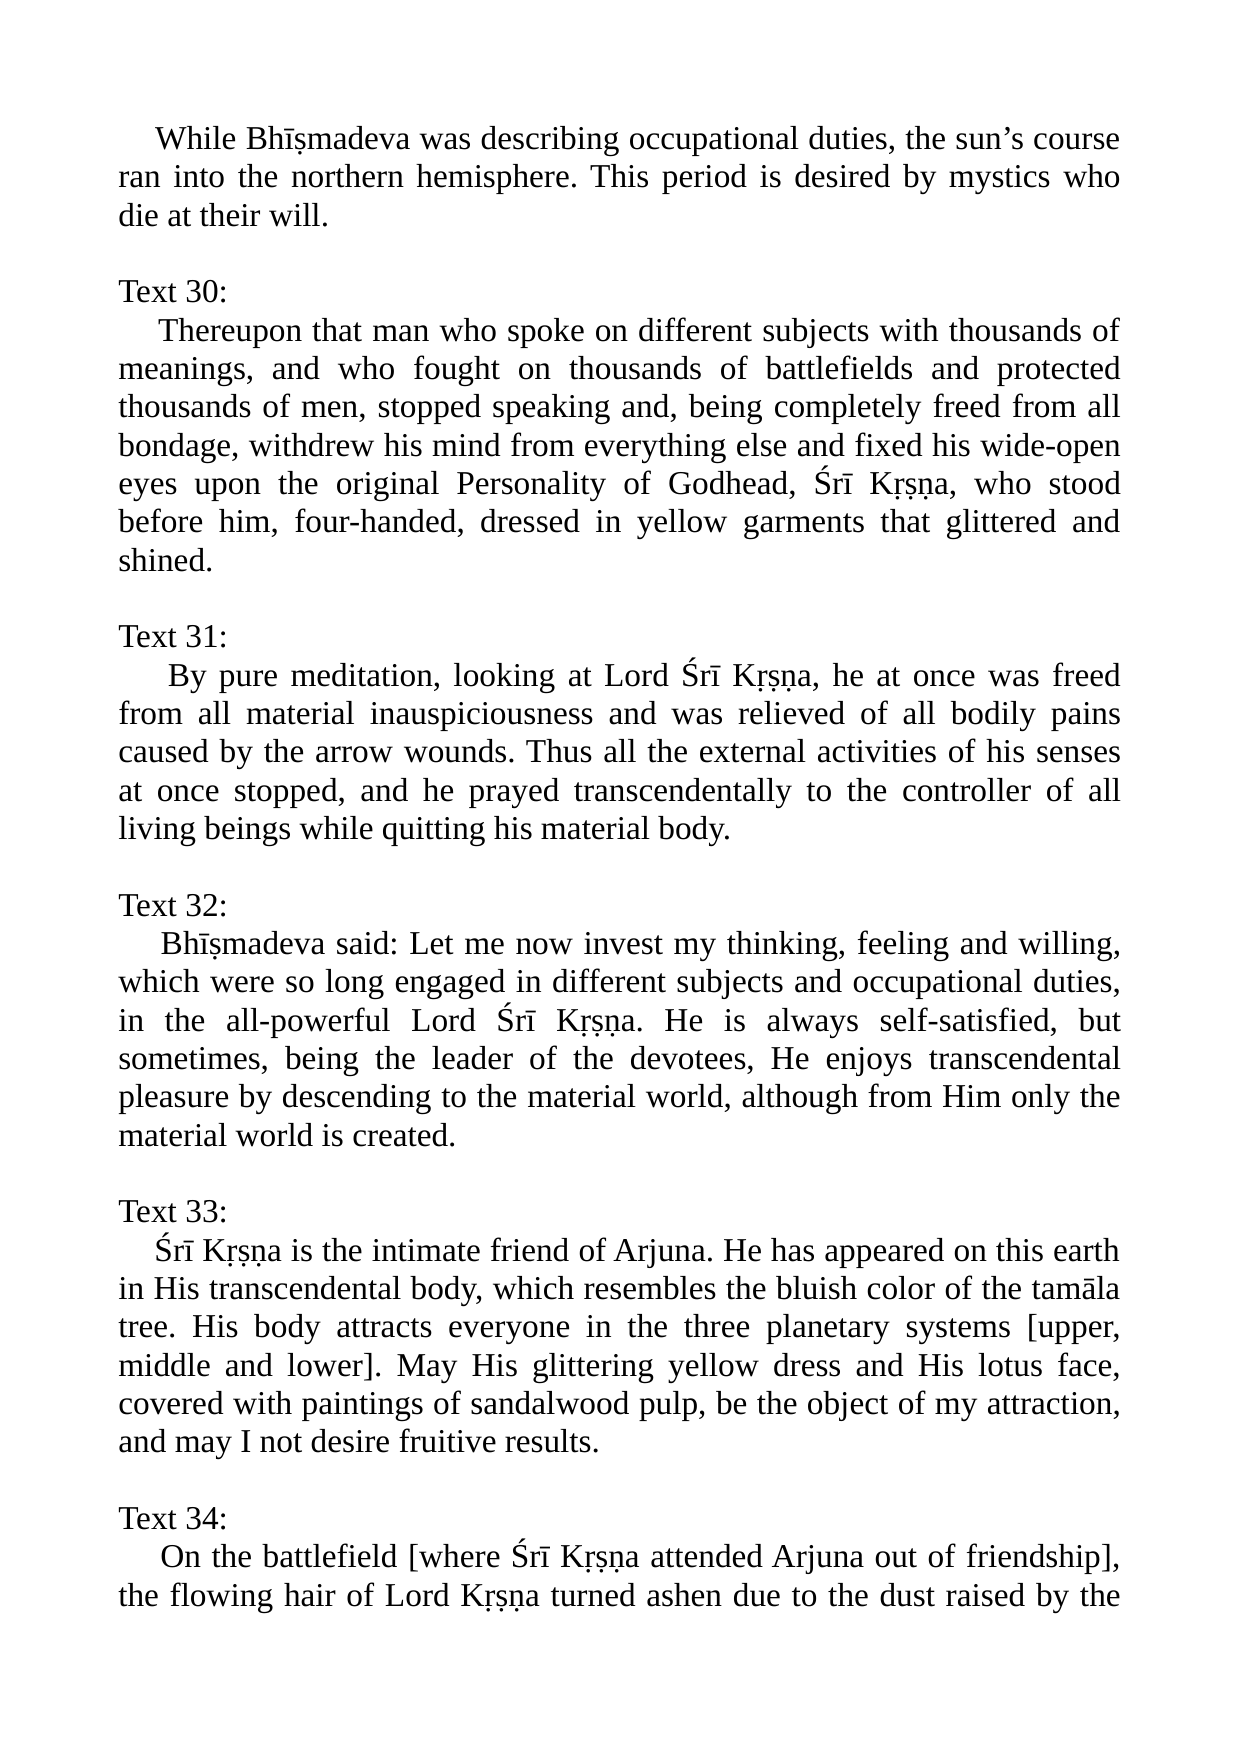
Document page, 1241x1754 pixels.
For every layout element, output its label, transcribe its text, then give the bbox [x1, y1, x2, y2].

text While Bhīṣmadeva was describing occupational duties, the sun’s course ran into the northern hemisphere. This period is desired by mystics who die at their will. [118, 118, 1122, 233]
text Text 30: [118, 271, 1122, 310]
text Bhīṣmadeva said: Let me now invest my thinking, feeling and willing, which were so long engaged in different subjects and occupational duties, in the all-powerful Lord Śrī Kṛṣṇa. He is always self-satisfied, but sometimes, being the leader of the devotees, He enjoys transcendental pleasure by descending to the material world, although from Him only the material world is created. [118, 923, 1122, 1153]
text Śrī Kṛṣṇa is the intimate friend of Arjuna. He has appeared on this earth in His transcendental body, which resembles the bluish color of the tamāla tree. His body attracts everyone in the three planetary systems [upper, middle and lower]. May His glittering yellow dress and His lotus face, covered with paintings of sandalwood pulp, be the object of my attraction, and may I not desire fruitive results. [118, 1230, 1122, 1460]
text Thereupon that man who spoke on different subjects with thousands of meanings, and who fought on thousands of battlefields and protected thousands of men, stopped speaking and, being completely freed from all bondage, withdrew his mind from everything else and fixed his wide-open eyes upon the original Personality of Godhead, Śrī Kṛṣṇa, who stood before him, four-handed, dressed in yellow garments that glittered and shined. [118, 310, 1122, 578]
text By pure meditation, looking at Lord Śrī Kṛṣṇa, he at once was freed from all material inauspiciousness and was relieved of all bodily pains caused by the arrow wounds. Thus all the external activities of his senses at once stopped, and he prayed transcendentally to the controller of all living beings while quitting his material body. [118, 655, 1122, 846]
text On the battlefield [where Śrī Kṛṣṇa attended Arjuna out of friendship], the flowing hair of Lord Kṛṣṇa turned ashen due to the dust raised by the [118, 1536, 1122, 1613]
text Text 33: [118, 1191, 1122, 1230]
text Text 32: [118, 885, 1122, 923]
text Text 34: [118, 1498, 1122, 1536]
text Text 31: [118, 616, 1122, 655]
